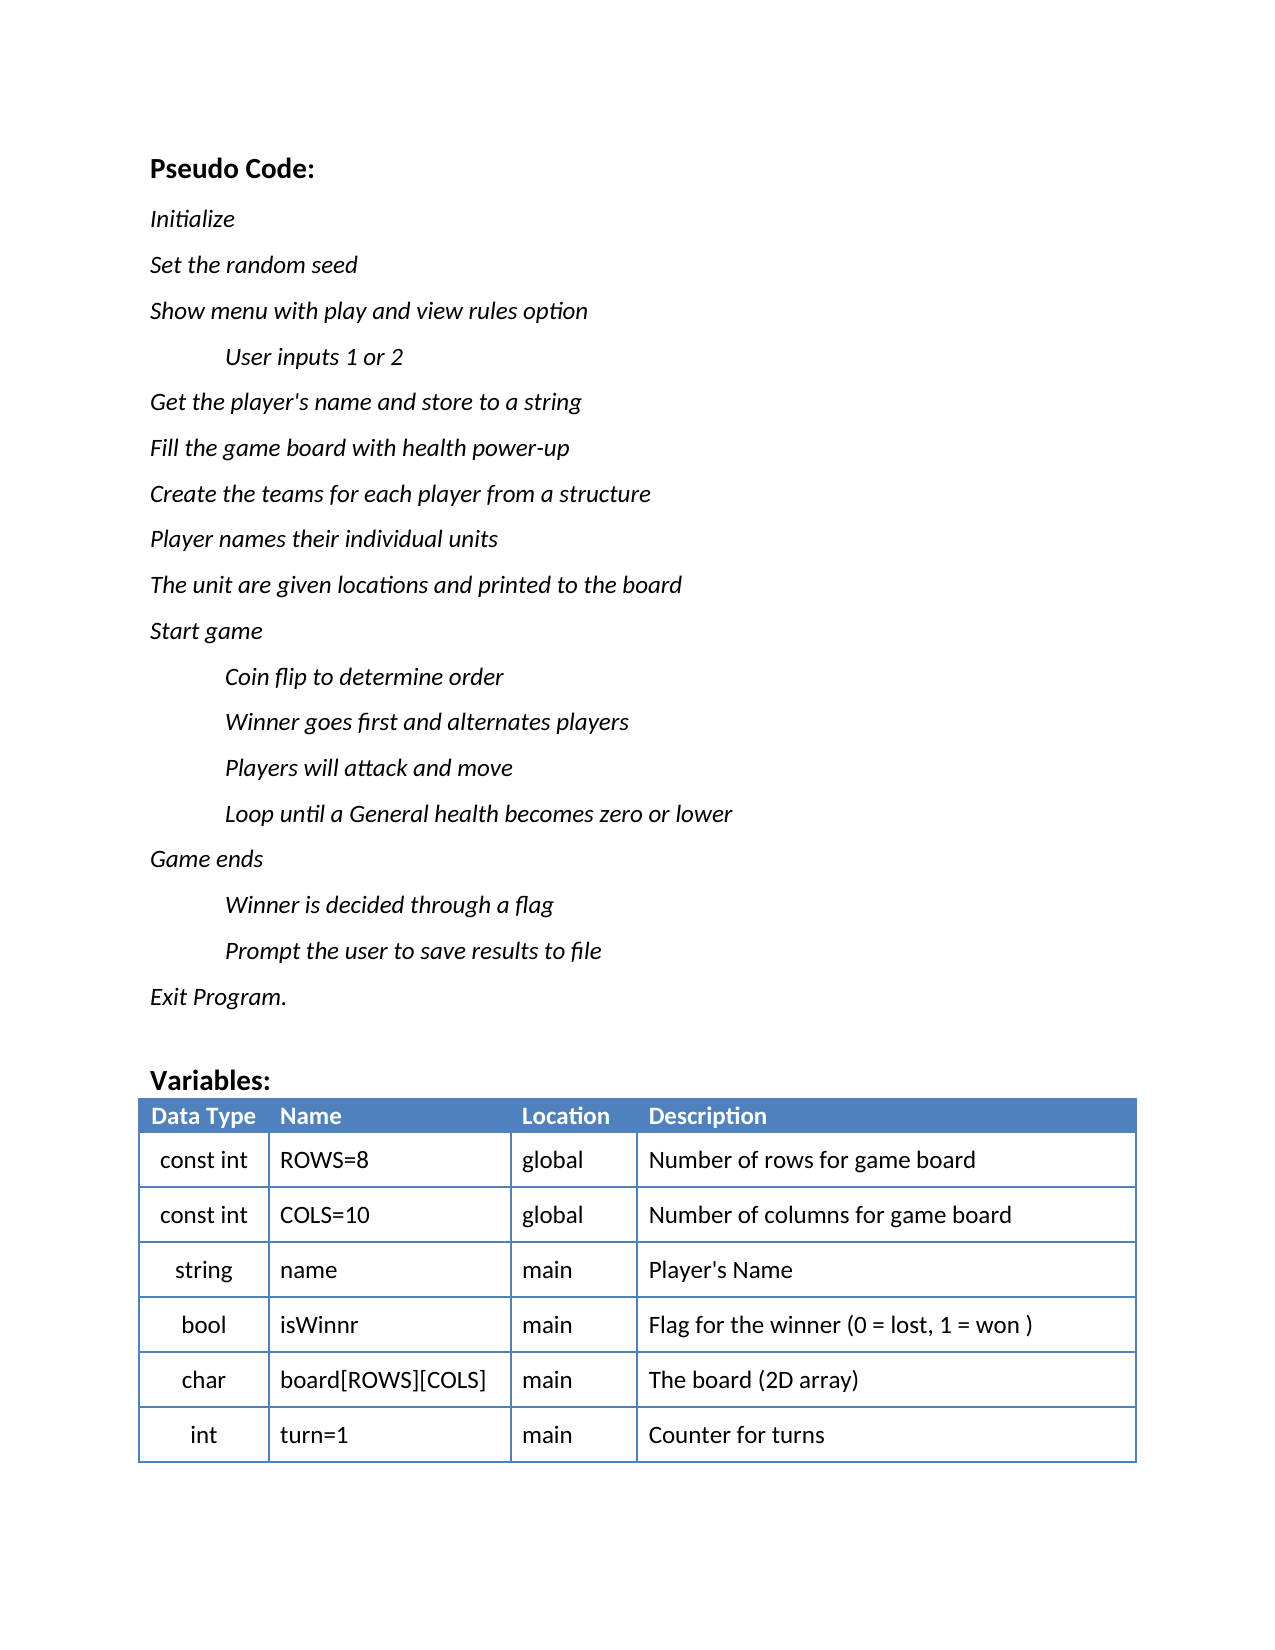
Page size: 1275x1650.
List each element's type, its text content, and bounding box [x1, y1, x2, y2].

text Game ends [150, 844, 1125, 874]
table_cell Counter for turns [638, 1408, 1135, 1461]
table_cell Flag for the winner (0 = lost, 1 = won ) [638, 1298, 1135, 1351]
text Start game [150, 615, 1125, 646]
text The unit are given locations and printed to the board [150, 569, 1125, 600]
text Winner is decided through a flag [150, 889, 1125, 920]
table_cell string [140, 1243, 268, 1296]
table_cell ROWS=8 [270, 1133, 510, 1186]
table_header Name [269, 1100, 511, 1130]
table_cell global [512, 1188, 636, 1241]
text Variables: [150, 1062, 1125, 1098]
text Prompt the user to save results to file [150, 935, 1125, 966]
text Get the player's name and store to a string [150, 386, 1125, 417]
table_header Data Type [140, 1100, 269, 1130]
table_cell bool [140, 1298, 268, 1351]
table_cell const int [140, 1188, 268, 1241]
table_cell int [140, 1408, 268, 1461]
table_cell char [140, 1353, 268, 1406]
text Players will attack and move [150, 752, 1125, 783]
text Exit Program. [150, 981, 1125, 1011]
table_cell COLS=10 [270, 1188, 510, 1241]
table_cell main [512, 1298, 636, 1351]
text Pseudo Code: [150, 150, 1125, 186]
table_header Description [637, 1100, 1135, 1130]
table_cell board[ROWS][COLS] [270, 1353, 510, 1406]
table_cell main [512, 1353, 636, 1406]
text Fill the game board with health power-up [150, 432, 1125, 463]
table_cell Number of columns for game board [638, 1188, 1135, 1241]
table_cell const int [140, 1133, 268, 1186]
text Coin flip to determine order [150, 661, 1125, 691]
text User inputs 1 or 2 [150, 341, 1125, 371]
text Set the random seed [150, 249, 1125, 280]
table_cell Number of rows for game board [638, 1133, 1135, 1186]
table_cell global [512, 1133, 636, 1186]
table_cell main [512, 1408, 636, 1461]
text Initialize [150, 203, 1125, 234]
table_cell The board (2D array) [638, 1353, 1135, 1406]
text Loop until a General health becomes zero or lower [150, 798, 1125, 828]
text Winner goes first and alternates players [150, 706, 1125, 737]
table_cell name [270, 1243, 510, 1296]
text Player names their individual units [150, 523, 1125, 554]
table_cell turn=1 [270, 1408, 510, 1461]
table_cell isWinnr [270, 1298, 510, 1351]
table_header Location [511, 1100, 637, 1130]
table_cell main [512, 1243, 636, 1296]
text Create the teams for each player from a structure [150, 478, 1125, 508]
text Show menu with play and view rules option [150, 295, 1125, 325]
table_cell Player's Name [638, 1243, 1135, 1296]
